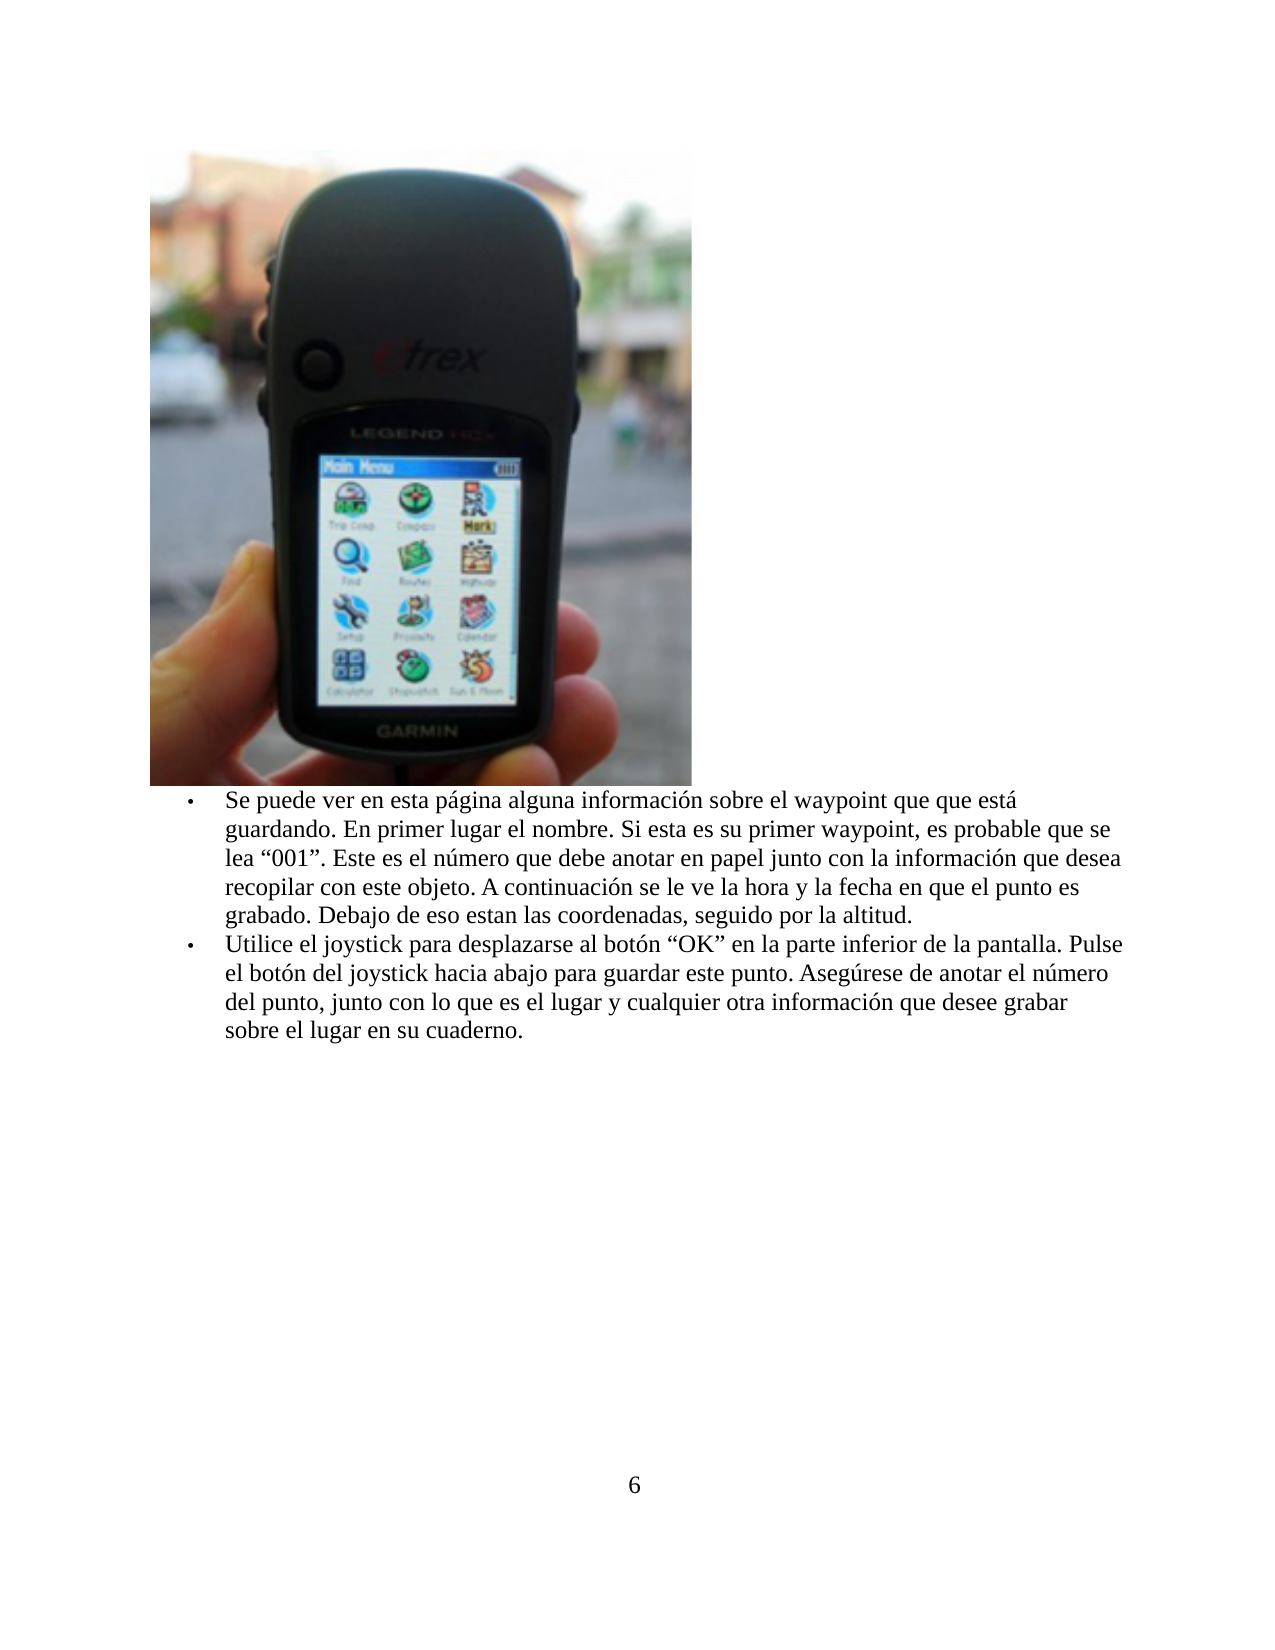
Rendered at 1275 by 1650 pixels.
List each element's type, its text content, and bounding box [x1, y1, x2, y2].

list Utilice el joystick para desplazarse al botón “OK” en la parte inferior de la pantalla. Pulse el botón del joystick hacia abajo para guardar este punto. Asegúrese de anotar el número del punto, junto con lo que es el lugar y cualquier otra información que desee grabar sobre el lugar en su cuaderno. [187, 929, 1125, 1044]
picture [150, 150, 692, 786]
list Se puede ver en esta página alguna información sobre el waypoint que que está guardando. En primer lugar el nombre. Si esta es su primer waypoint, es probable que se lea “001”. Este es el número que debe anotar en papel junto con la información que desea recopilar con este objeto. A continuación se le ve la hora y la fecha en que el punto es grabado. Debajo de eso estan las coordenadas, seguido por la altitud. [187, 785, 1125, 929]
